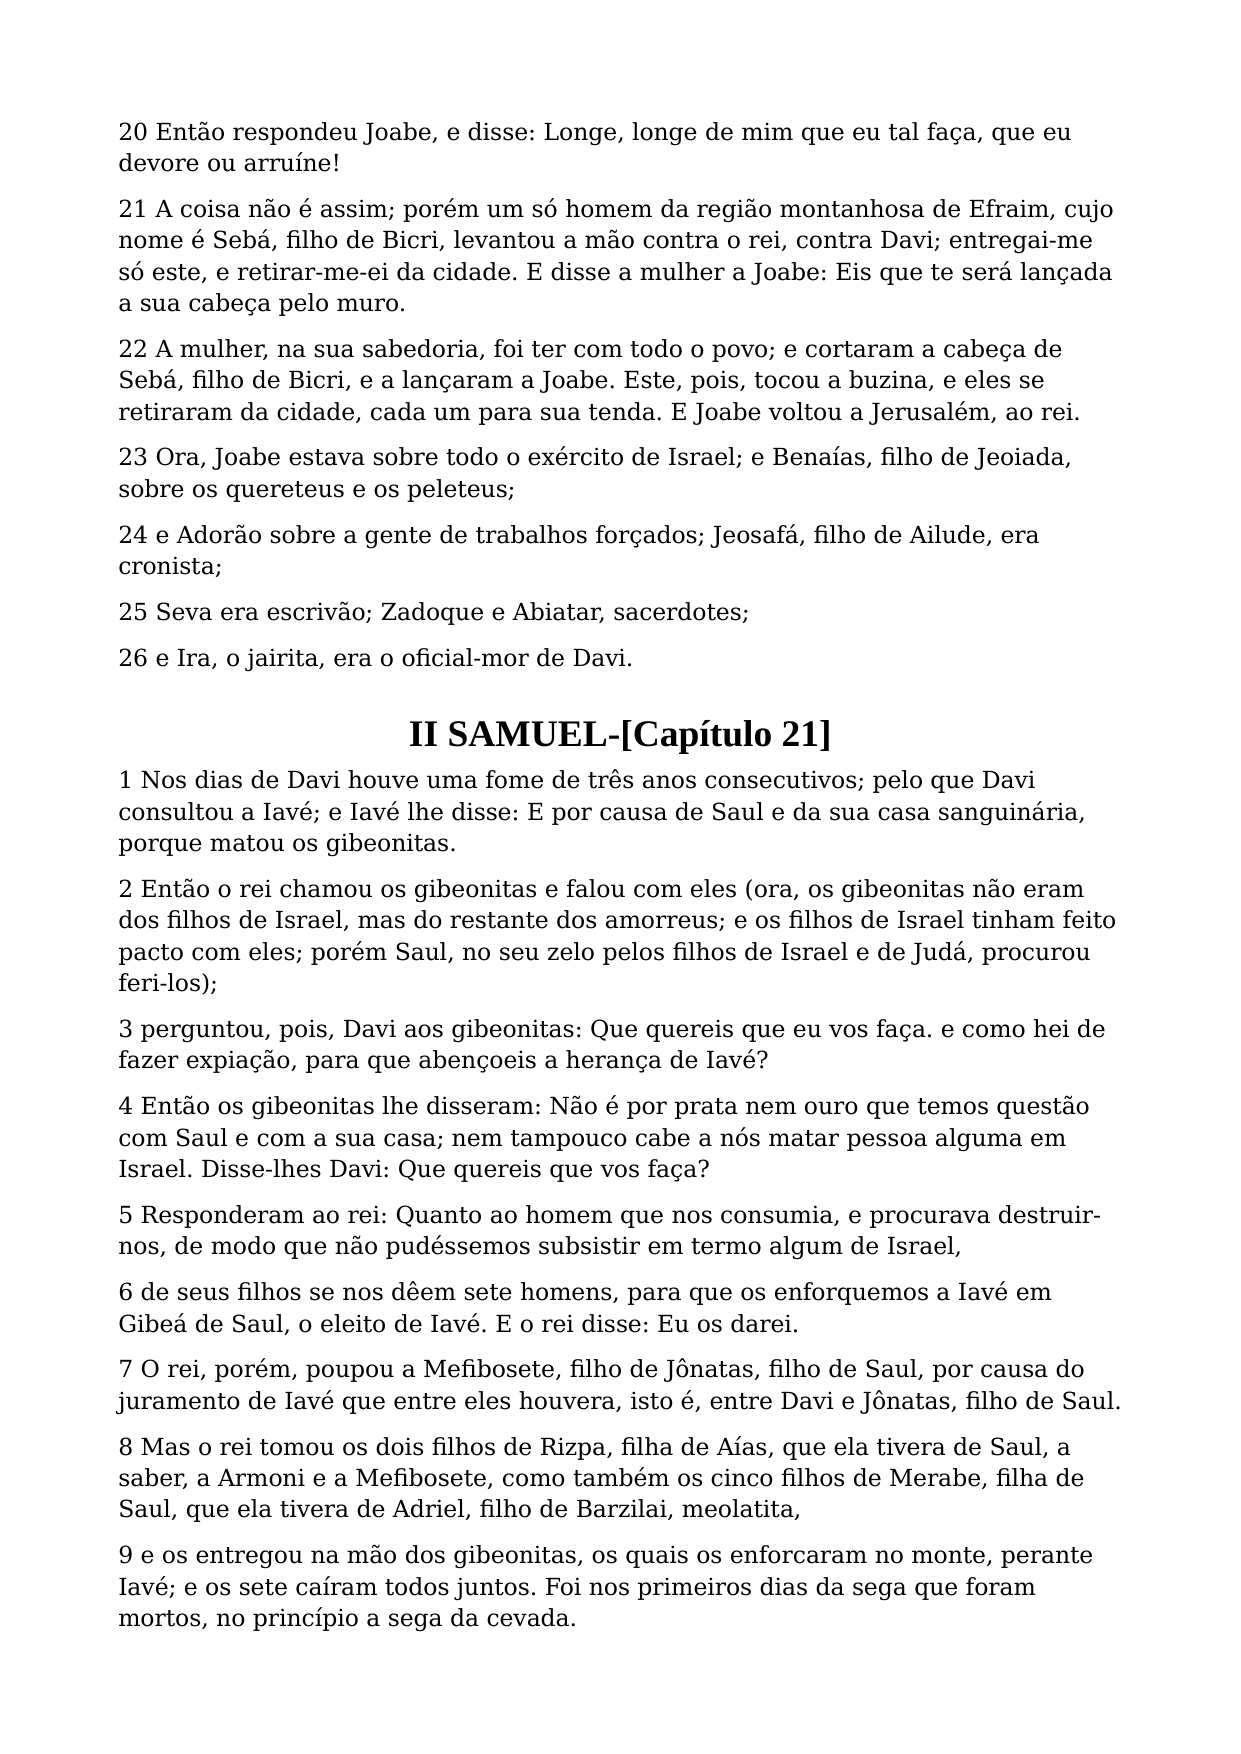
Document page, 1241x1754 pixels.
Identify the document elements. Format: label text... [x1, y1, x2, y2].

text 8 Mas o rei tomou os dois filhos de Rizpa, filha de Aías, que ela tivera de Saul, a saber, a Armoni e a Mefibosete, como também os cinco filhos de Merabe, filha de Saul, que ela tivera de Adriel, filho de Barzilai, meolatita, [118, 1433, 1122, 1523]
text 9 e os entregou na mão dos gibeonitas, os quais os enforcaram no monte, perante Iavé; e os sete caíram todos juntos. Foi nos primeiros dias da sega que foram mortos, no princípio a sega da cevada. [118, 1542, 1122, 1632]
text 24 e Adorão sobre a gente de trabalhos forçados; Jeosafá, filho de Ailude, era cronista; [118, 521, 1122, 580]
text 2 Então o rei chamou os gibeonitas e falou com eles (ora, os gibeonitas não eram dos filhos de Israel, mas do restante dos amorreus; e os filhos de Israel tinham feito pacto com eles; porém Saul, no seu zelo pelos filhos de Israel e de Judá, procurou feri-los); [118, 876, 1122, 997]
text 20 Então respondeu Joabe, e disse: Longe, longe de mim que eu tal faça, que eu devore ou arruíne! [118, 118, 1122, 177]
text 5 Responderam ao rei: Quanto ao homem que nos consumia, e procurava destruir-nos, de modo que não pudéssemos subsistir em termo algum de Israel, [118, 1202, 1122, 1260]
text 3 perguntou, pois, Davi aos gibeonitas: Que quereis que eu vos faça. e como hei de fazer expiação, para que abençoeis a herança de Iavé? [118, 1016, 1122, 1074]
text 26 e Ira, o jairita, era o oficial-mor de Davi. [118, 644, 1122, 672]
subtitle II SAMUEL-[Capítulo 21] [118, 711, 1122, 754]
text 7 O rei, porém, poupou a Mefibosete, filho de Jônatas, filho de Saul, por causa do juramento de Iavé que entre eles houvera, isto é, entre Davi e Jônatas, filho de Saul. [118, 1356, 1122, 1415]
text 1 Nos dias de Davi houve uma fome de três anos consecutivos; pelo que Davi consultou a Iavé; e Iavé lhe disse: E por causa de Saul e da sua casa sanguinária, porque matou os gibeonitas. [118, 767, 1122, 857]
text 22 A mulher, na sua sabedoria, foi ter com todo o povo; e cortaram a cabeça de Sebá, filho de Bicri, e a lançaram a Joabe. Este, pois, tocou a buzina, e eles se retiraram da cidade, cada um para sua tenda. E Joabe voltou a Jerusalém, ao rei. [118, 335, 1122, 425]
text 23 Ora, Joabe estava sobre todo o exército de Israel; e Benaías, filho de Jeoiada, sobre os quereteus e os peleteus; [118, 444, 1122, 503]
text 25 Seva era escrivão; Zadoque e Abiatar, sacerdotes; [118, 599, 1122, 626]
text 6 de seus filhos se nos dêem sete homens, para que os enforquemos a Iavé em Gibeá de Saul, o eleito de Iavé. E o rei disse: Eu os darei. [118, 1279, 1122, 1337]
text 4 Então os gibeonitas lhe disseram: Não é por prata nem ouro que temos questão com Saul e com a sua casa; nem tampouco cabe a nós matar pessoa alguma em Israel. Disse-lhes Davi: Que quereis que vos faça? [118, 1093, 1122, 1183]
text 21 A coisa não é assim; porém um só homem da região montanhosa de Efraim, cujo nome é Sebá, filho de Bicri, levantou a mão contra o rei, contra Davi; entregai-me só este, e retirar-me-ei da cidade. E disse a mulher a Joabe: Eis que te será lançada a sua cabeça pelo muro. [118, 195, 1122, 317]
